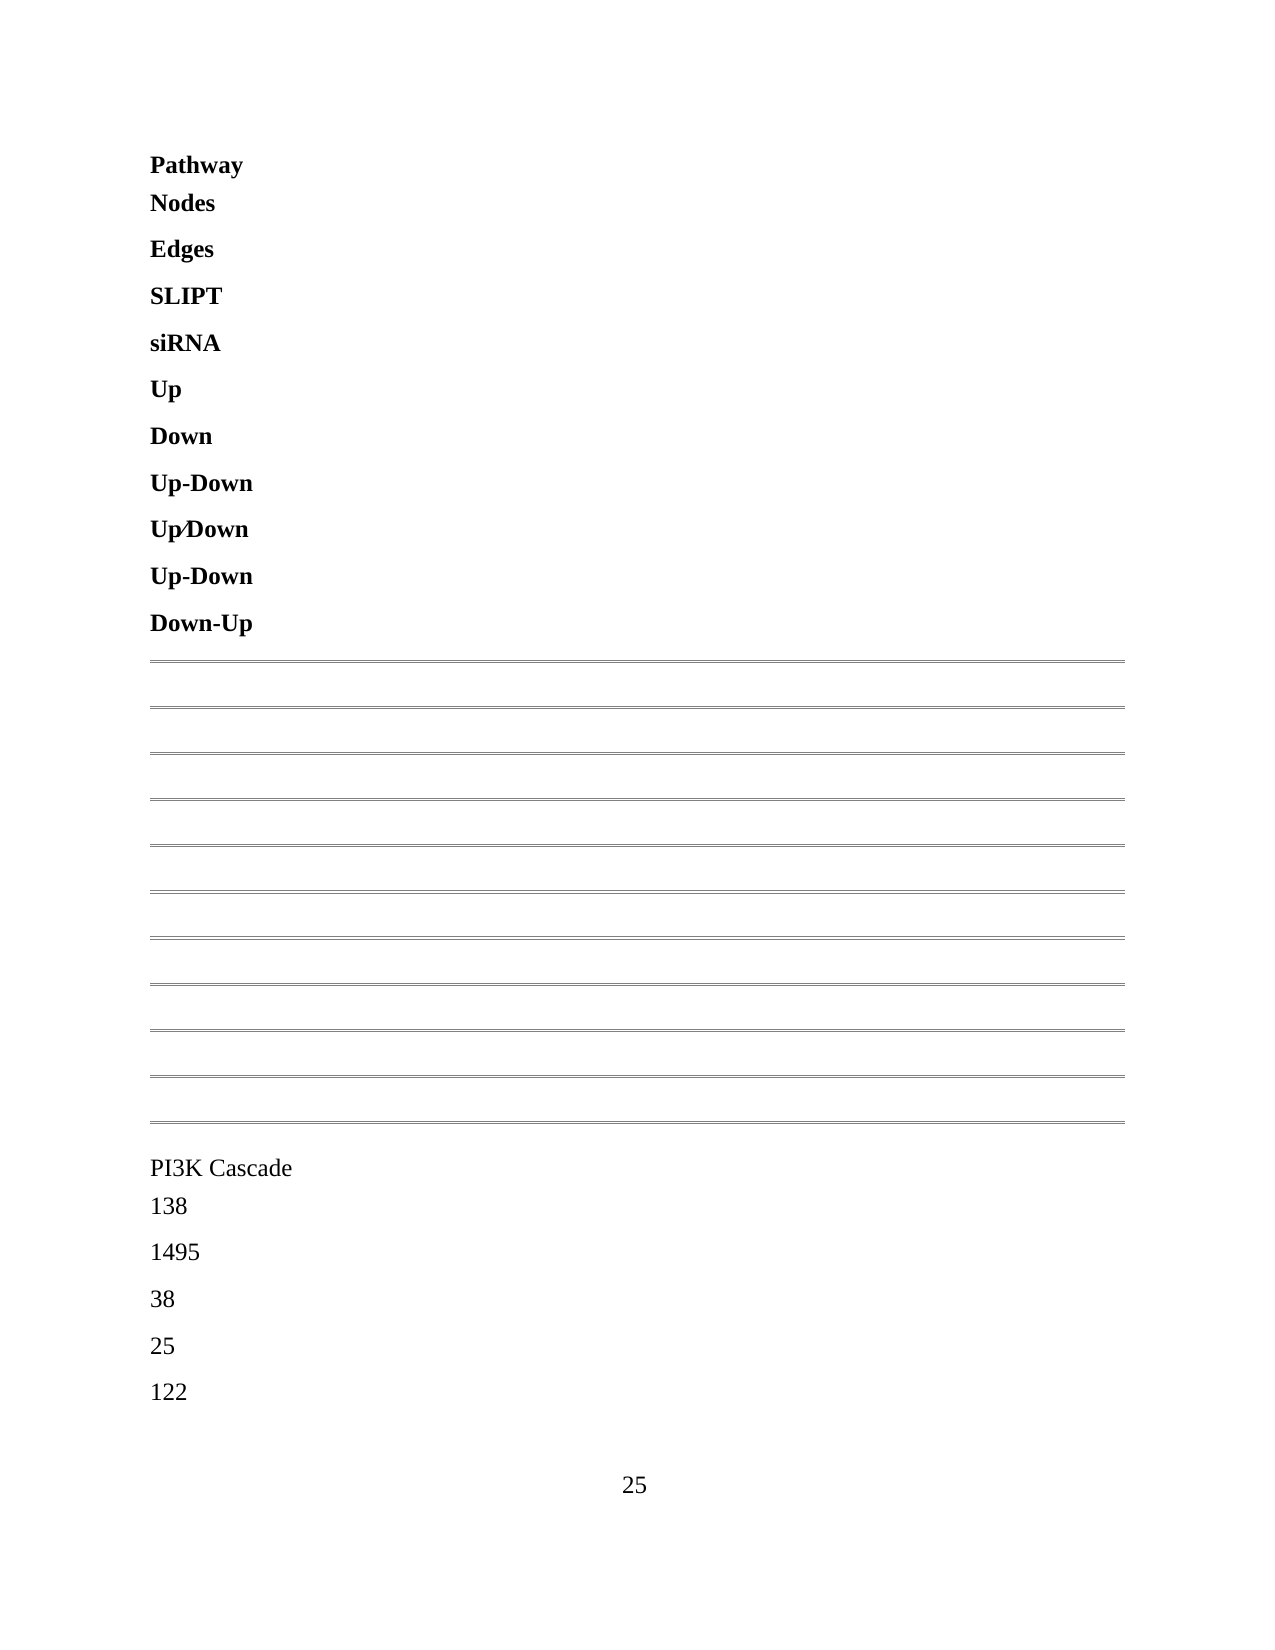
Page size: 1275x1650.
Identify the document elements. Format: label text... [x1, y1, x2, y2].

text Nodes [150, 188, 1125, 216]
text Pathway [150, 150, 1125, 179]
text 122 [150, 1377, 1125, 1406]
text Down-Up [150, 608, 1125, 636]
text 25 [150, 1331, 1125, 1359]
text PI3K Cascade [150, 1153, 1125, 1182]
text Up-Down [150, 468, 1125, 496]
text Up∕Down [150, 514, 1125, 543]
text siRNA [150, 328, 1125, 356]
text Up-Down [150, 561, 1125, 590]
text Down [150, 421, 1125, 450]
text SLIPT [150, 281, 1125, 310]
text 138 [150, 1191, 1125, 1219]
text Up [150, 374, 1125, 403]
text Edges [150, 234, 1125, 263]
text 38 [150, 1284, 1125, 1313]
text 1495 [150, 1237, 1125, 1266]
